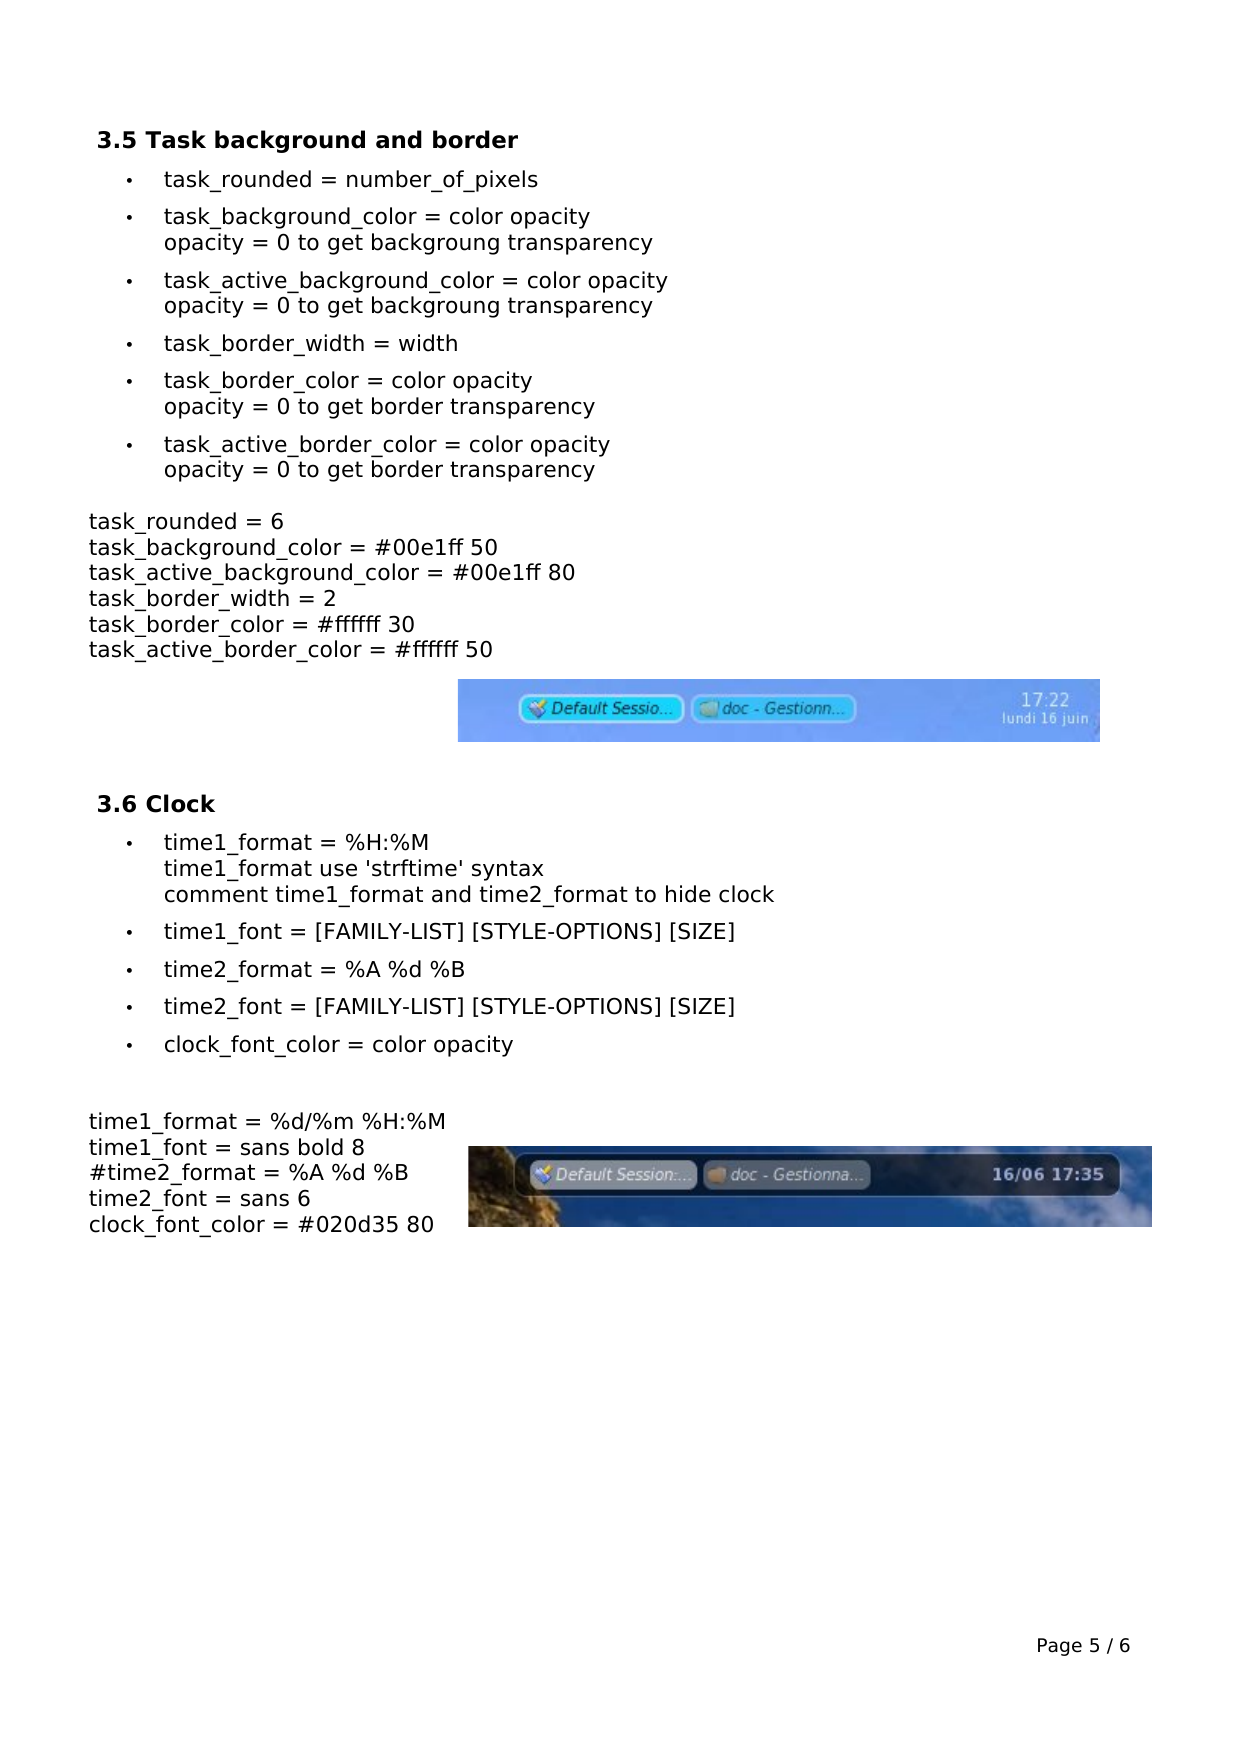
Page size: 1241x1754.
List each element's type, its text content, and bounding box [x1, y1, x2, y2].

list time1_font = [FAMILY-LIST] [STYLE-OPTIONS] [SIZE] [126, 919, 1152, 945]
text task_background_color = #00e1ff 50 [88, 534, 1152, 560]
list task_border_color = color opacity opacity = 0 to get border transparency [126, 368, 1152, 420]
list time2_format = %A %d %B [126, 957, 1152, 982]
list clock_font_color = color opacity [126, 1032, 1152, 1057]
subtitle Clock [88, 791, 1152, 818]
list task_border_width = width [126, 331, 1152, 356]
subtitle Task background and border [88, 127, 1152, 154]
list time1_format = %H:%M time1_format use 'strftime' syntax comment time1_format and time2_format to hide clock [126, 830, 1152, 907]
picture [457, 679, 1100, 742]
list time2_font = [FAMILY-LIST] [STYLE-OPTIONS] [SIZE] [126, 994, 1152, 1020]
list task_background_color = color opacity opacity = 0 to get backgroung transparency [126, 204, 1152, 256]
text time1_format = %d/%m %H:%M [88, 1109, 1152, 1134]
text task_border_color = #ffffff 30 [88, 612, 1152, 637]
list task_active_border_color = color opacity opacity = 0 to get border transparency [126, 431, 1152, 483]
text task_border_width = 2 [88, 586, 1152, 612]
text #time2_format = %A %d %B [88, 1160, 468, 1186]
text time2_font = sans 6 [88, 1186, 468, 1212]
text task_active_border_color = #ffffff 50 [88, 637, 1152, 663]
picture [468, 1146, 1152, 1227]
list task_active_background_color = color opacity opacity = 0 to get backgroung transparency [126, 267, 1152, 319]
text clock_font_color = #020d35 80 [88, 1212, 1152, 1237]
text task_rounded = 6 [88, 509, 1152, 534]
text time1_font = sans bold 8 [88, 1134, 1152, 1160]
text task_active_background_color = #00e1ff 80 [88, 560, 1152, 586]
list task_rounded = number_of_pixels [126, 167, 1152, 192]
